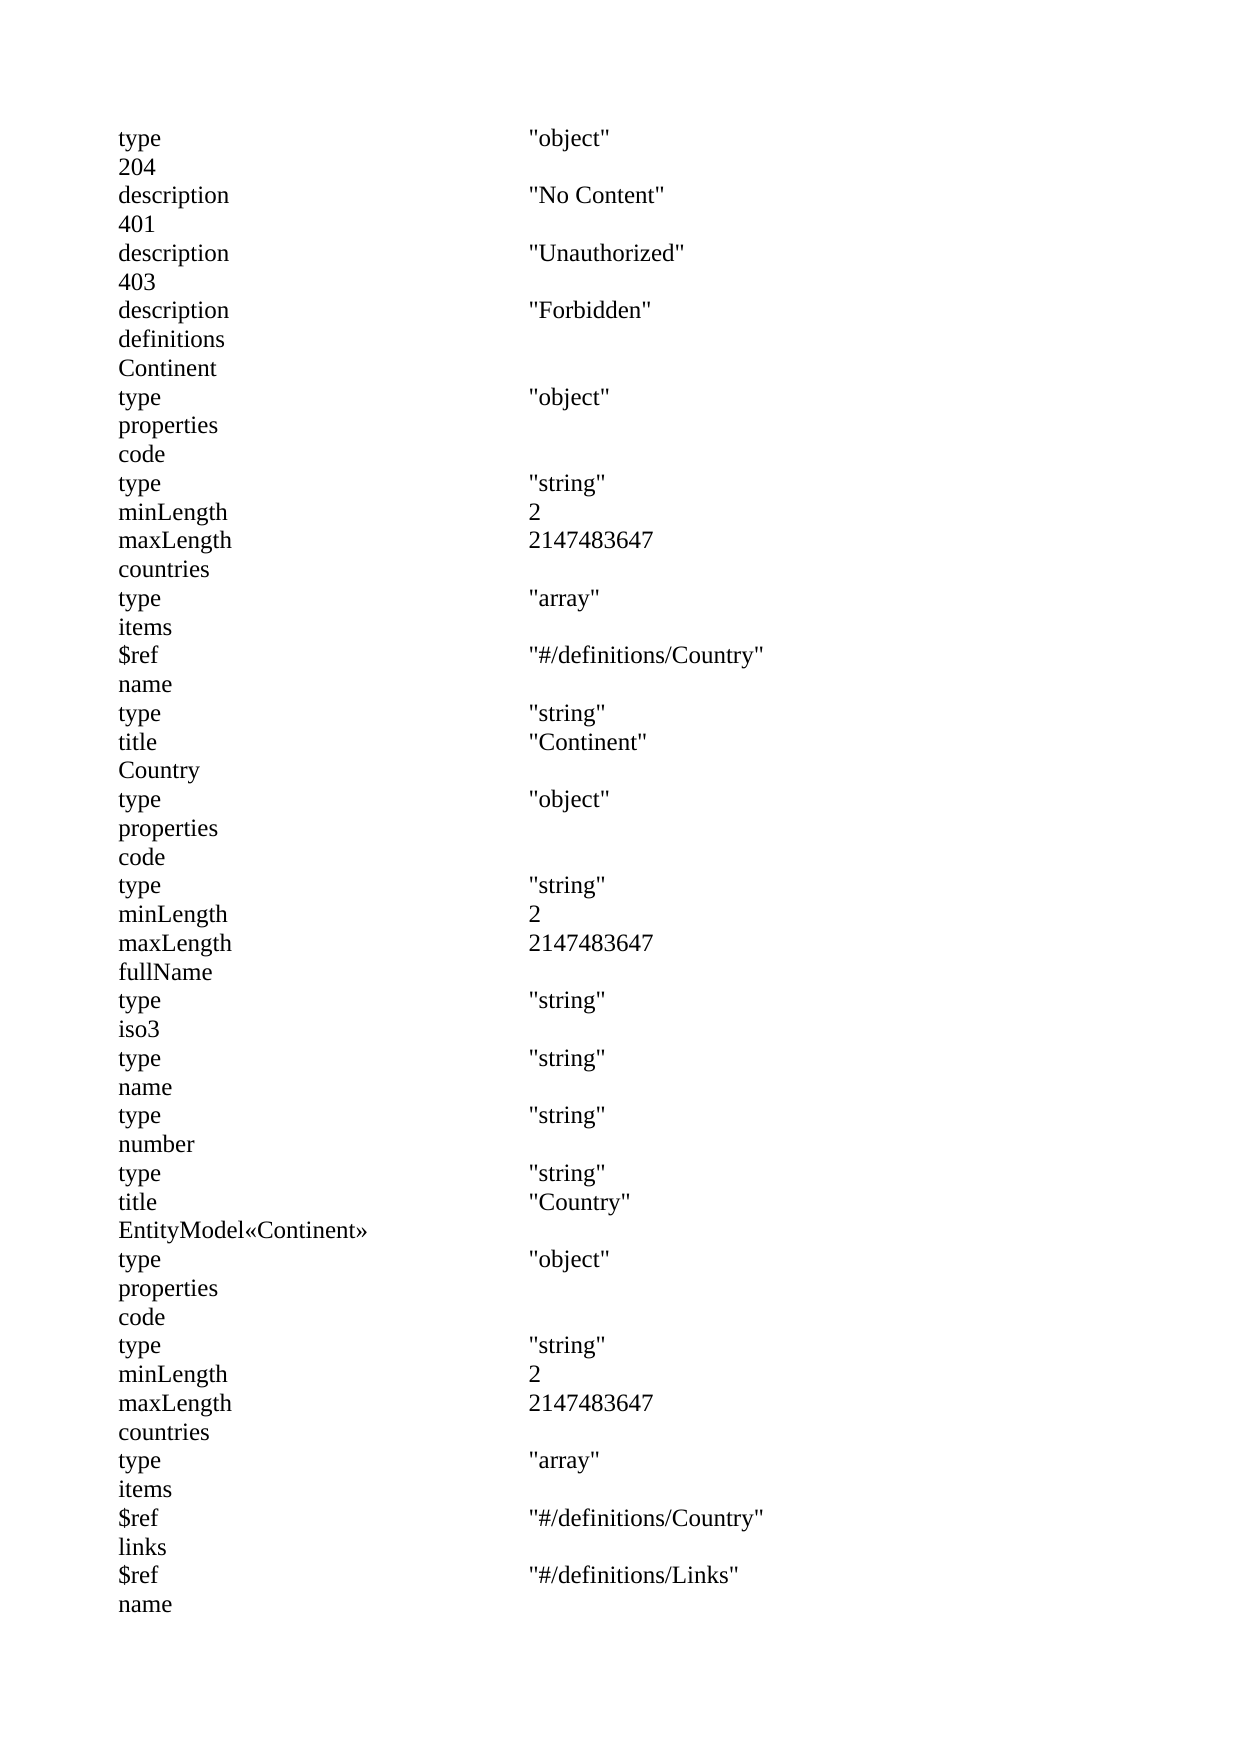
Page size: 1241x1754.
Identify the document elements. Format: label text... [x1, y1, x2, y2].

table_cell Continent [118, 353, 528, 382]
table_cell "string" [528, 1100, 1049, 1129]
table_cell "string" [528, 1158, 1049, 1187]
table_cell "string" [528, 870, 1049, 899]
table_cell [528, 267, 1049, 295]
table_cell [528, 755, 1049, 784]
table_cell iso3 [118, 1014, 528, 1043]
table_cell maxLength [118, 928, 528, 957]
table_cell [528, 410, 1049, 439]
table_cell $ref [118, 1560, 528, 1589]
table_cell 2 [528, 1359, 1049, 1388]
table_cell number [118, 1129, 528, 1158]
table_cell countries [118, 554, 528, 583]
table_cell "string" [528, 698, 1049, 727]
table_cell [528, 669, 1049, 698]
table_header [118, 118, 528, 123]
table_header [528, 118, 1049, 123]
table_cell code [118, 1302, 528, 1330]
table_cell countries [118, 1417, 528, 1445]
table_cell type [118, 583, 528, 612]
table_cell [528, 324, 1049, 353]
table_cell 401 [118, 209, 528, 238]
table_cell type [118, 123, 528, 152]
table_cell properties [118, 813, 528, 842]
table_cell "object" [528, 123, 1049, 152]
table_cell properties [118, 1273, 528, 1302]
table_cell [528, 152, 1049, 180]
table_cell minLength [118, 1359, 528, 1388]
table_cell maxLength [118, 1388, 528, 1417]
table_cell [528, 1474, 1049, 1503]
table_cell [528, 1129, 1049, 1158]
table_cell "Continent" [528, 727, 1049, 755]
table_cell "#/definitions/Links" [528, 1560, 1049, 1589]
table_cell $ref [118, 1503, 528, 1532]
table_cell definitions [118, 324, 528, 353]
table_cell type [118, 698, 528, 727]
table_cell [528, 612, 1049, 640]
table_cell name [118, 1072, 528, 1100]
table_cell "#/definitions/Country" [528, 1503, 1049, 1532]
table_cell items [118, 612, 528, 640]
table_cell [528, 813, 1049, 842]
table_cell type [118, 468, 528, 497]
table_cell maxLength [118, 525, 528, 554]
table_cell [528, 1589, 1049, 1618]
table_cell "#/definitions/Country" [528, 640, 1049, 669]
table_cell "object" [528, 1244, 1049, 1273]
table_cell 2 [528, 497, 1049, 525]
table_cell "Forbidden" [528, 295, 1049, 324]
table_cell "Unauthorized" [528, 238, 1049, 267]
table_cell [528, 1532, 1049, 1560]
table_cell description [118, 238, 528, 267]
table_cell "No Content" [528, 180, 1049, 209]
table_cell description [118, 180, 528, 209]
table_cell 403 [118, 267, 528, 295]
table_cell title [118, 727, 528, 755]
table_cell type [118, 1330, 528, 1359]
table_cell code [118, 842, 528, 870]
table_cell "Country" [528, 1187, 1049, 1215]
table_cell type [118, 1043, 528, 1072]
table_cell [528, 1302, 1049, 1330]
table_cell [528, 209, 1049, 238]
table_cell name [118, 669, 528, 698]
table_cell name [118, 1589, 528, 1618]
table_cell 2 [528, 899, 1049, 928]
table_cell type [118, 870, 528, 899]
table_cell properties [118, 410, 528, 439]
table_cell $ref [118, 640, 528, 669]
table_cell title [118, 1187, 528, 1215]
table_cell minLength [118, 899, 528, 928]
table_cell links [118, 1532, 528, 1560]
table_cell "string" [528, 1330, 1049, 1359]
table_cell minLength [118, 497, 528, 525]
table_cell [528, 1072, 1049, 1100]
table_cell 2147483647 [528, 1388, 1049, 1417]
table_cell items [118, 1474, 528, 1503]
table_cell [528, 1215, 1049, 1244]
table_cell [528, 957, 1049, 985]
table_cell [528, 1273, 1049, 1302]
table_cell 204 [118, 152, 528, 180]
table_cell [528, 842, 1049, 870]
table_cell type [118, 1244, 528, 1273]
table_cell "array" [528, 583, 1049, 612]
table_cell fullName [118, 957, 528, 985]
table_cell type [118, 985, 528, 1014]
table_cell type [118, 1158, 528, 1187]
table_cell [528, 554, 1049, 583]
table_cell [528, 439, 1049, 468]
table_cell "object" [528, 382, 1049, 410]
table_cell "string" [528, 1043, 1049, 1072]
table_cell [528, 1417, 1049, 1445]
table_cell [528, 1014, 1049, 1043]
table_cell "object" [528, 784, 1049, 813]
table_cell Country [118, 755, 528, 784]
table_cell description [118, 295, 528, 324]
table_cell type [118, 784, 528, 813]
table_cell code [118, 439, 528, 468]
table_cell [528, 353, 1049, 382]
table_cell "string" [528, 985, 1049, 1014]
table_cell 2147483647 [528, 928, 1049, 957]
table_cell EntityModel«Continent» [118, 1215, 528, 1244]
table_cell "string" [528, 468, 1049, 497]
table_cell type [118, 382, 528, 410]
table_cell type [118, 1100, 528, 1129]
table_cell 2147483647 [528, 525, 1049, 554]
table_cell type [118, 1445, 528, 1474]
table_cell "array" [528, 1445, 1049, 1474]
